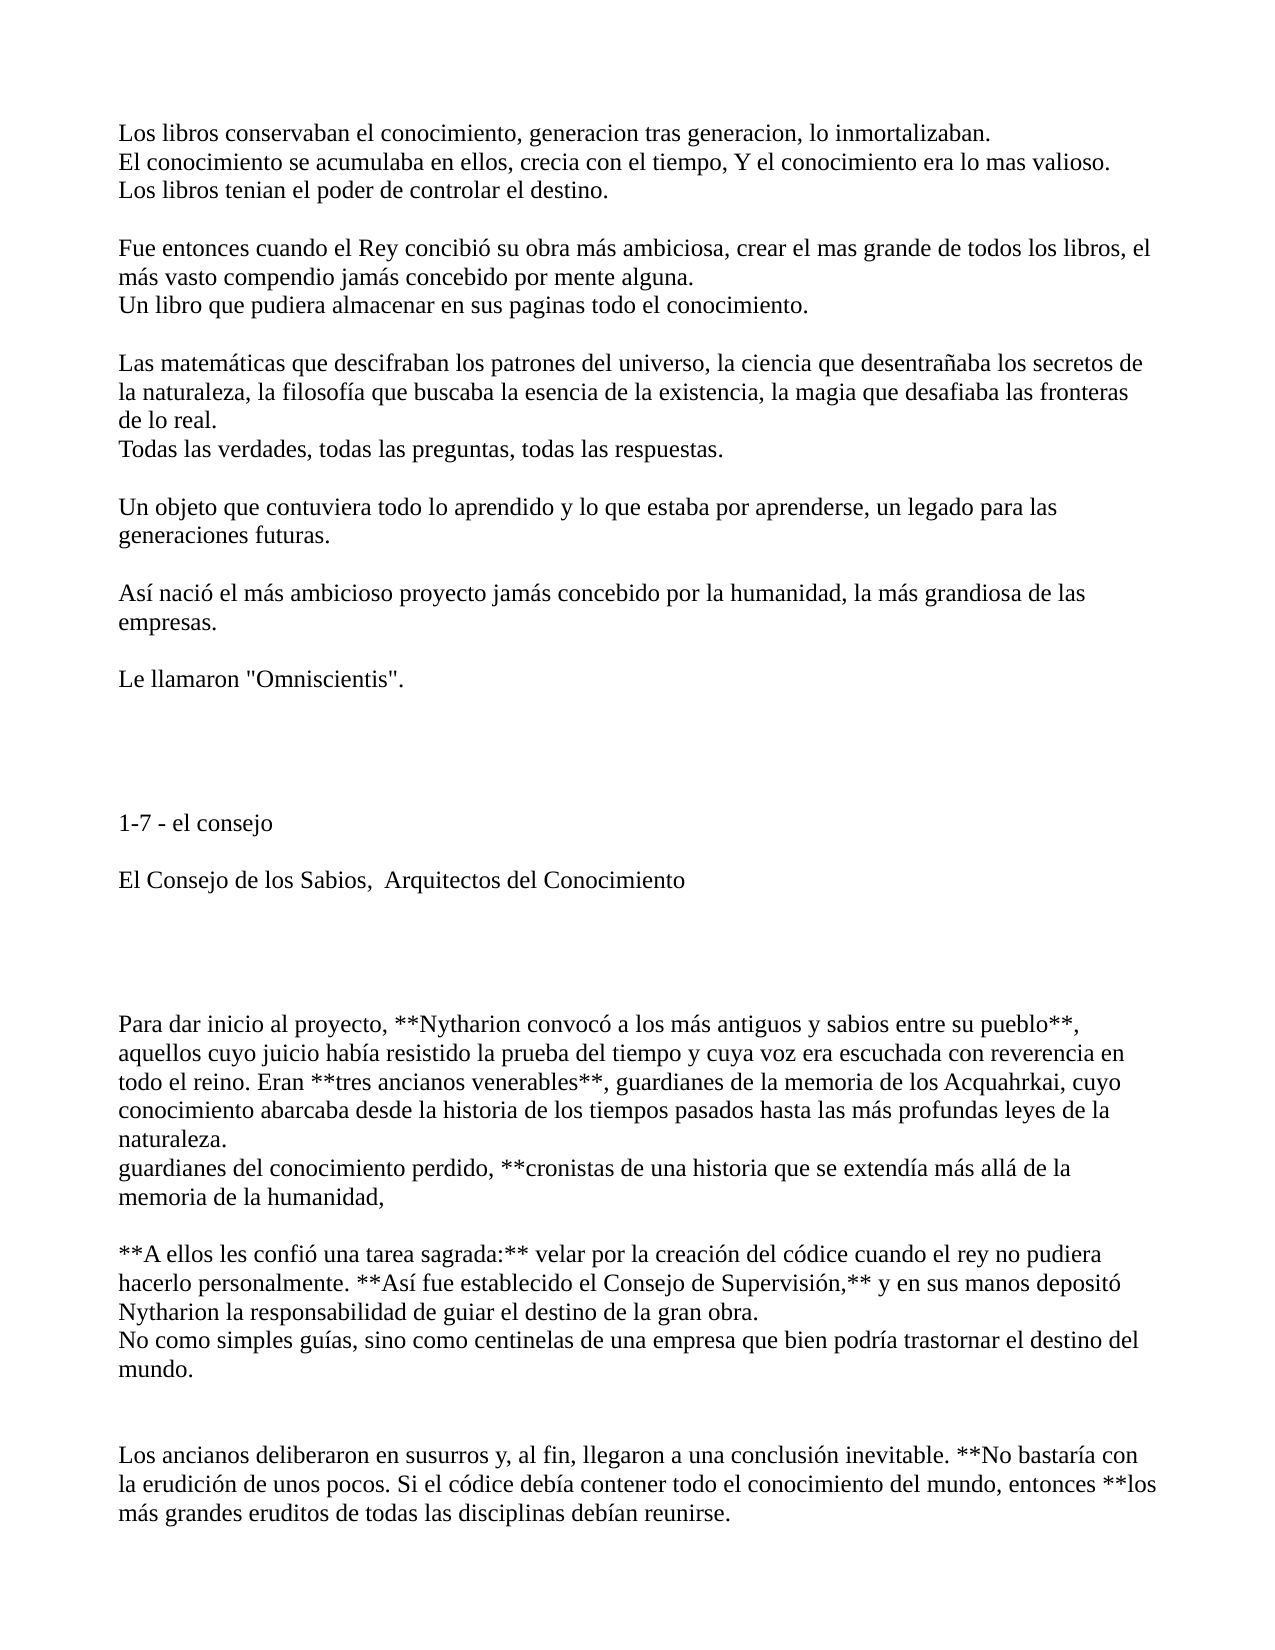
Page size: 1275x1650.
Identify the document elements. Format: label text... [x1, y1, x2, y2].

text El conocimiento se acumulaba en ellos, crecia con el tiempo, Y el conocimiento era lo mas valioso. [118, 147, 1157, 176]
text Todas las verdades, todas las preguntas, todas las respuestas. [118, 434, 1157, 463]
text Las matemáticas que descifraban los patrones del universo, la ciencia que desentrañaba los secretos de la naturaleza, la filosofía que buscaba la esencia de la existencia, la magia que desafiaba las fronteras de lo real. [118, 348, 1157, 434]
text Los libros conservaban el conocimiento, generacion tras generacion, lo inmortalizaban. [118, 118, 1157, 147]
text 1-7 - el consejo [118, 808, 1157, 837]
text Un objeto que contuviera todo lo aprendido y lo que estaba por aprenderse, un legado para las generaciones futuras. [118, 492, 1157, 549]
text Los libros tenian el poder de controlar el destino. [118, 176, 1157, 204]
text El Consejo de los Sabios, Arquitectos del Conocimiento [118, 866, 1157, 894]
text Para dar inicio al proyecto, **Nytharion convocó a los más antiguos y sabios entre su pueblo**, aquellos cuyo juicio había resistido la prueba del tiempo y cuya voz era escuchada con reverencia en todo el reino. Eran **tres ancianos venerables**, guardianes de la memoria de los Acquahrkai, cuyo conocimiento abarcaba desde la historia de los tiempos pasados hasta las más profundas leyes de la naturaleza. [118, 1009, 1157, 1153]
text Le llamaron "Omniscientis". [118, 664, 1157, 693]
text Fue entonces cuando el Rey concibió su obra más ambiciosa, crear el mas grande de todos los libros, el más vasto compendio jamás concebido por mente alguna. [118, 233, 1157, 291]
text **A ellos les confió una tarea sagrada:** velar por la creación del códice cuando el rey no pudiera hacerlo personalmente. **Así fue establecido el Consejo de Supervisión,** y en sus manos depositó Nytharion la responsabilidad de guiar el destino de la gran obra. [118, 1239, 1157, 1326]
text No como simples guías, sino como centinelas de una empresa que bien podría trastornar el destino del mundo. [118, 1326, 1157, 1383]
text Así nació el más ambicioso proyecto jamás concebido por la humanidad, la más grandiosa de las empresas. [118, 578, 1157, 636]
text guardianes del conocimiento perdido, **cronistas de una historia que se extendía más allá de la memoria de la humanidad, [118, 1153, 1157, 1211]
text Un libro que pudiera almacenar en sus paginas todo el conocimiento. [118, 291, 1157, 319]
text Los ancianos deliberaron en susurros y, al fin, llegaron a una conclusión inevitable. **No bastaría con la erudición de unos pocos. Si el códice debía contener todo el conocimiento del mundo, entonces **los más grandes eruditos de todas las disciplinas debían reunirse. [118, 1441, 1157, 1527]
